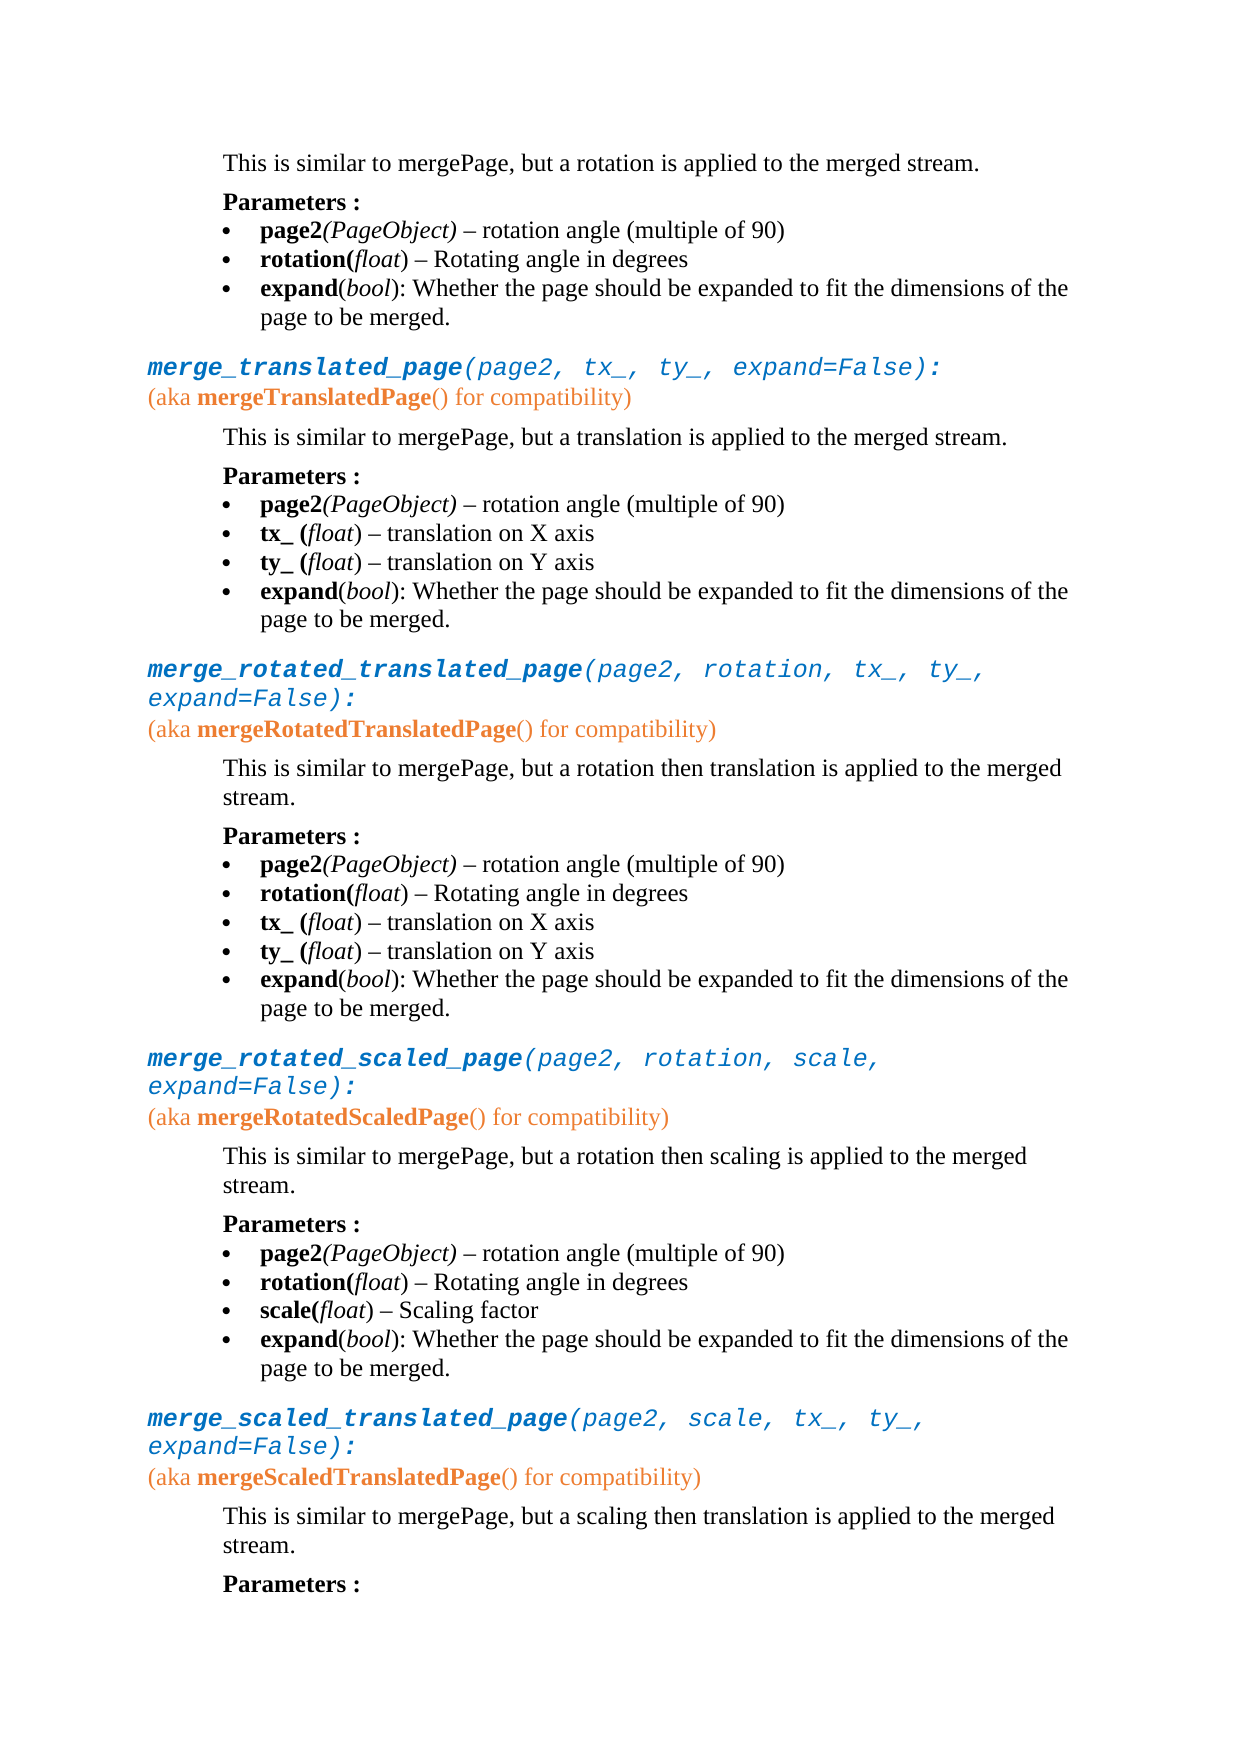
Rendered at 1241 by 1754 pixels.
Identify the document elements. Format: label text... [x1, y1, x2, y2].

list expand(bool): Whether the page should be expanded to fit the dimensions of the page to be merged. [223, 576, 1093, 633]
text Parameters : [223, 821, 1093, 849]
text Parameters : [223, 187, 1093, 216]
list page2(PageObject) – rotation angle (multiple of 90) [223, 489, 1093, 518]
list expand(bool): Whether the page should be expanded to fit the dimensions of the page to be merged. [223, 964, 1093, 1022]
list rotation(float) – Rotating angle in degrees [223, 878, 1093, 907]
list page2(PageObject) – rotation angle (multiple of 90) [223, 849, 1093, 878]
text merge_rotated_translated_page(page2, rotation, tx_, ty_, expand=False): [148, 657, 1093, 714]
text merge_translated_page(page2, tx_, ty_, expand=False): [148, 354, 1093, 382]
text (aka mergeTranslatedPage() for compatibility) [148, 382, 1093, 411]
text merge_rotated_scaled_page(page2, rotation, scale, expand=False): [148, 1046, 1093, 1102]
list page2(PageObject) – rotation angle (multiple of 90) [223, 216, 1093, 244]
list rotation(float) – Rotating angle in degrees [223, 1267, 1093, 1296]
text (aka mergeRotatedTranslatedPage() for compatibility) [148, 714, 1093, 742]
list rotation(float) – Rotating angle in degrees [223, 244, 1093, 273]
text This is similar to mergePage, but a rotation then scaling is applied to the merged stream. [223, 1141, 1093, 1199]
list expand(bool): Whether the page should be expanded to fit the dimensions of the page to be merged. [223, 273, 1093, 331]
text merge_scaled_translated_page(page2, scale, tx_, ty_, expand=False): [148, 1406, 1093, 1462]
text Parameters : [223, 1209, 1093, 1238]
text This is similar to mergePage, but a scaling then translation is applied to the merged stream. [223, 1501, 1093, 1559]
list ty_ (float) – translation on Y axis [223, 936, 1093, 964]
list ty_ (float) – translation on Y axis [223, 547, 1093, 576]
text This is similar to mergePage, but a rotation is applied to the merged stream. [223, 148, 1093, 176]
text This is similar to mergePage, but a translation is applied to the merged stream. [223, 422, 1093, 450]
list scale(float) – Scaling factor [223, 1296, 1093, 1324]
list page2(PageObject) – rotation angle (multiple of 90) [223, 1238, 1093, 1267]
text (aka mergeRotatedScaledPage() for compatibility) [148, 1102, 1093, 1131]
text This is similar to mergePage, but a rotation then translation is applied to the merged stream. [223, 753, 1093, 810]
list tx_ (float) – translation on X axis [223, 907, 1093, 936]
text Parameters : [223, 461, 1093, 489]
list tx_ (float) – translation on X axis [223, 518, 1093, 547]
list expand(bool): Whether the page should be expanded to fit the dimensions of the page to be merged. [223, 1324, 1093, 1382]
text (aka mergeScaledTranslatedPage() for compatibility) [148, 1462, 1093, 1491]
text Parameters : [223, 1569, 1093, 1598]
